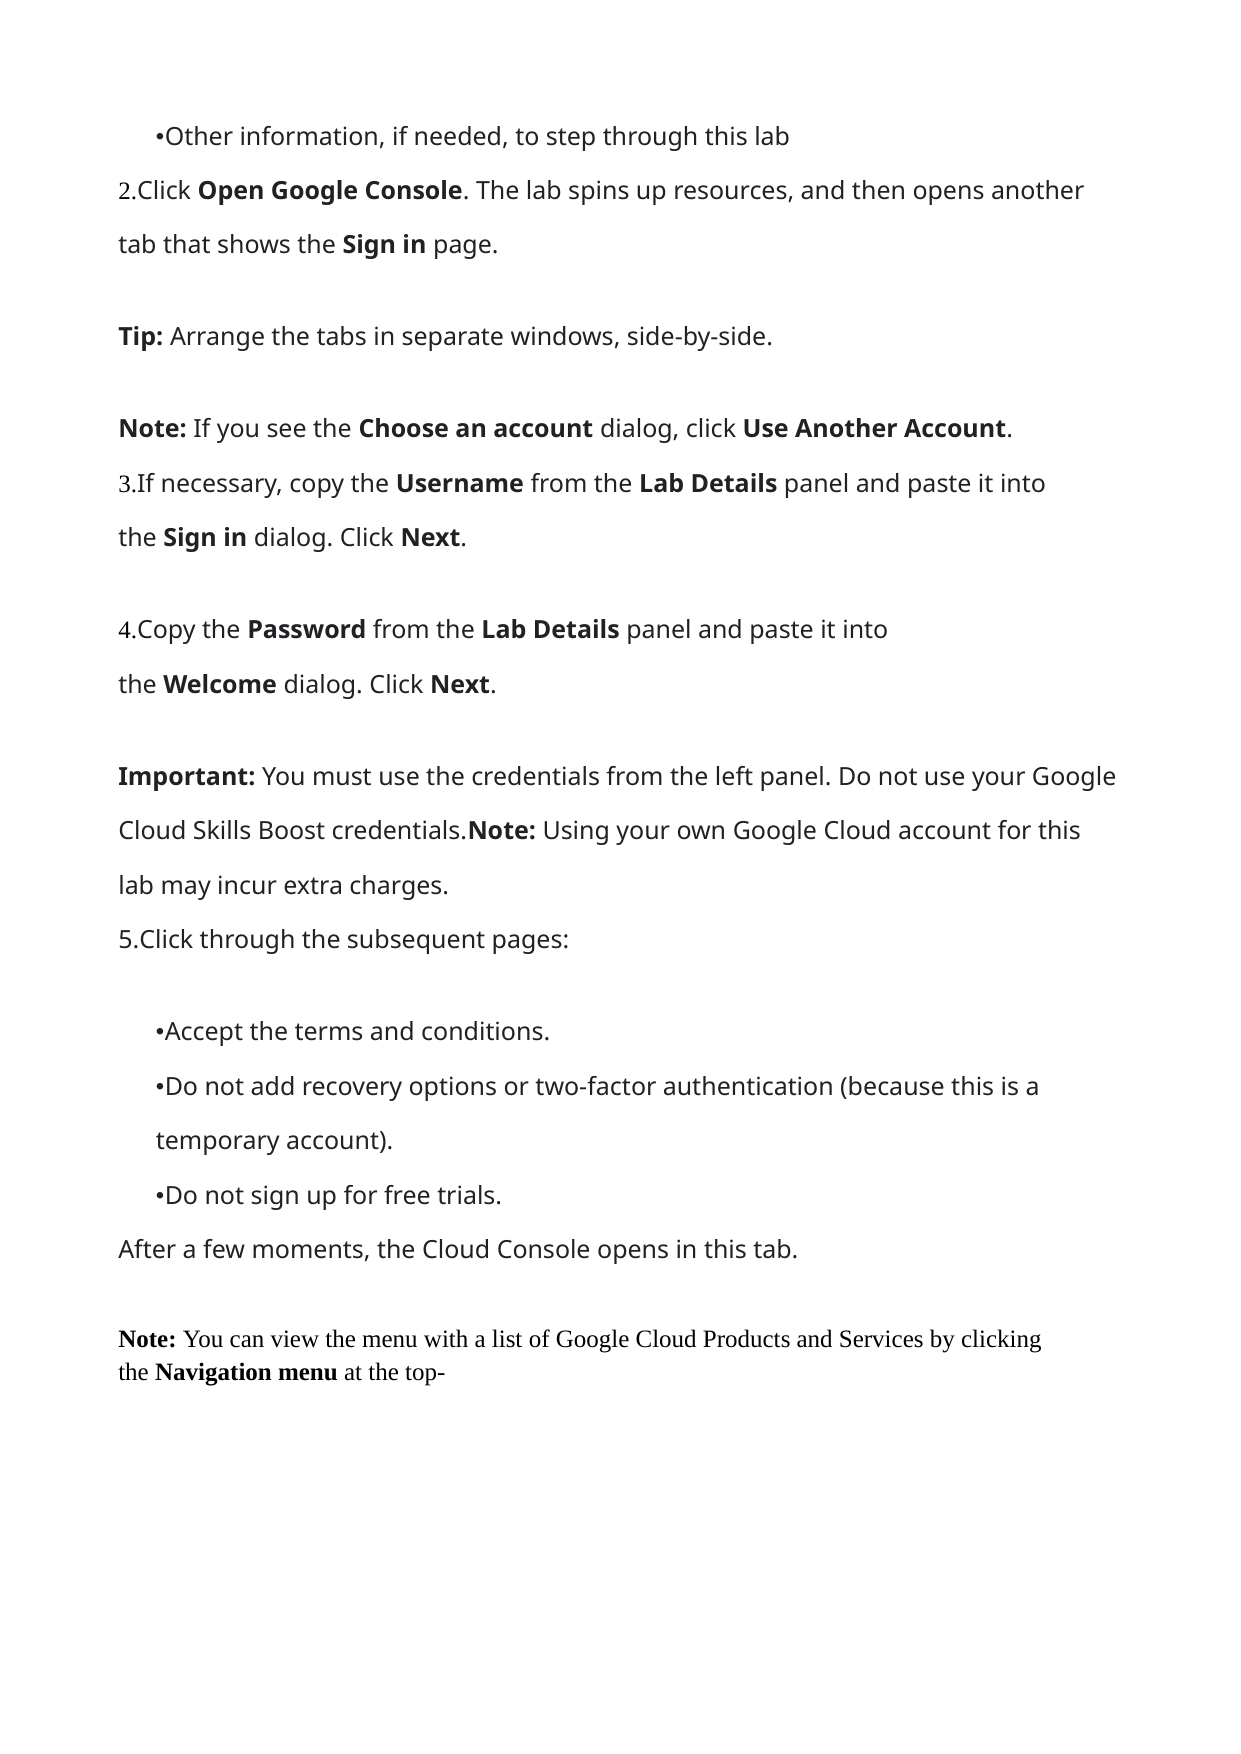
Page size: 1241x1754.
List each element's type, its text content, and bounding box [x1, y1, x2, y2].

list If necessary, copy the Username from the Lab Details panel and paste it into the Sign in dialog. Click Next. [118, 466, 1122, 554]
list Tip: Arrange the tabs in separate windows, side-by-side. [118, 319, 1122, 353]
list Click through the subsequent pages: [118, 922, 1122, 956]
list Important: You must use the credentials from the left panel. Do not use your Google Cloud Skills Boost credentials.Note: Using your own Google Cloud account for this lab may incur extra charges. [118, 758, 1122, 901]
list Accept the terms and conditions. [118, 1014, 1122, 1048]
list Other information, if needed, to step through this lab [118, 118, 1122, 152]
list Do not add recovery options or two-factor authentication (because this is a temporary account). [118, 1068, 1122, 1157]
text After a few moments, the Cloud Console opens in this tab. [118, 1232, 1122, 1266]
text Note: You can view the menu with a list of Google Cloud Products and Services by clicking the Navigation menu at the top- [118, 1324, 1122, 1386]
list Note: If you see the Choose an account dialog, click Use Another Account. [118, 411, 1122, 445]
list Copy the Password from the Lab Details panel and paste it into the Welcome dialog. Click Next. [118, 612, 1122, 701]
list Click Open Google Console. The lab spins up resources, and then opens another tab that shows the Sign in page. [118, 173, 1122, 261]
list Do not sign up for free trials. [118, 1177, 1122, 1211]
